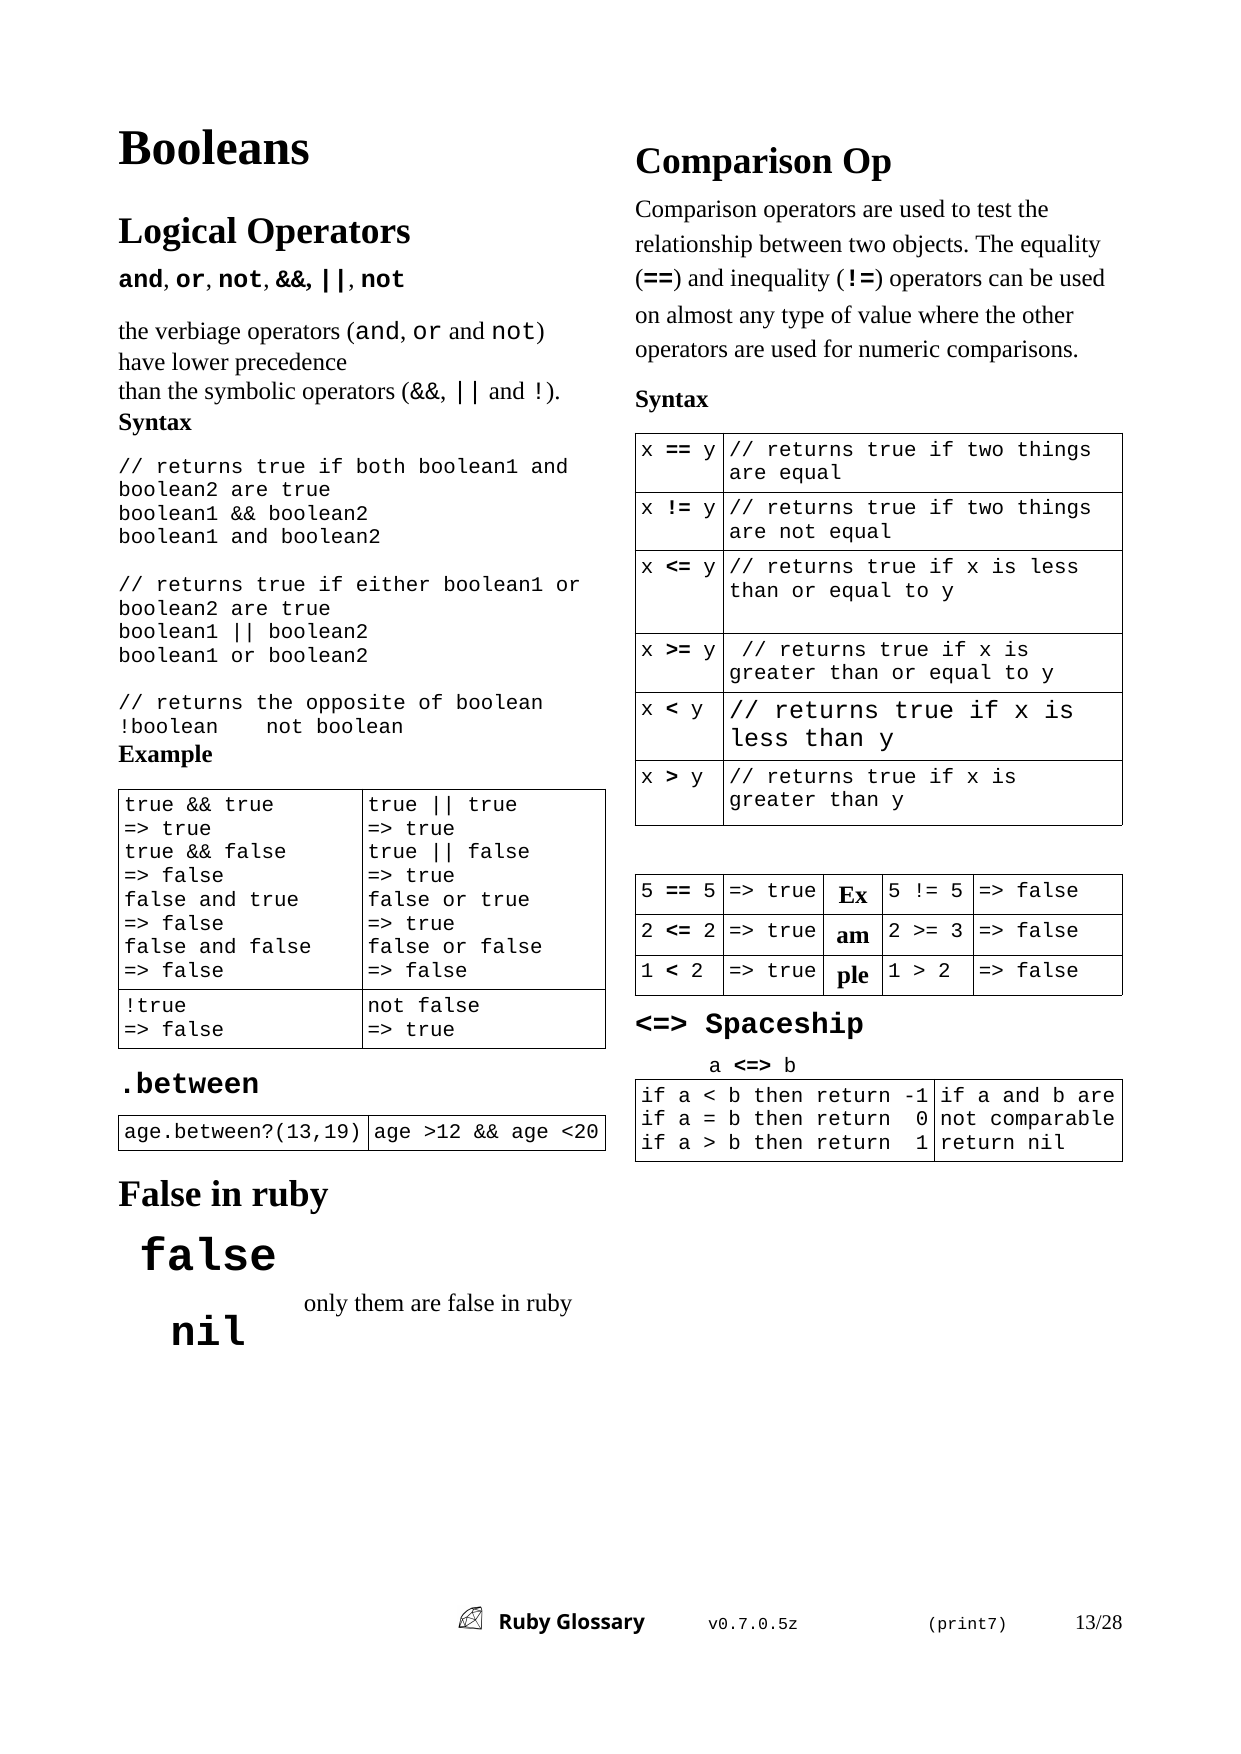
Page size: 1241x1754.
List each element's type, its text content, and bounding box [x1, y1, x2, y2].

table_header => false [974, 875, 1122, 914]
table_cell => true [724, 956, 823, 995]
table_header age.between?(13,19) [119, 1116, 368, 1150]
table_header => true [724, 875, 823, 914]
text a <=> b [635, 1055, 1122, 1079]
table_cell 2 <= 2 [636, 915, 723, 954]
table_cell ple [824, 956, 882, 995]
text and, or, not, &&, ||, not [118, 264, 605, 295]
table_header 5 == 5 [636, 875, 723, 914]
table_header x == y [636, 434, 723, 492]
table_cell => true [724, 915, 823, 954]
text boolean1 and boolean2 [118, 527, 605, 550]
subtitle Booleans [118, 118, 605, 176]
subtitle False in ruby [118, 1171, 605, 1214]
text the verbiage operators (and, or and not) [118, 316, 605, 347]
table_cell // returns true if x is greater than y [724, 761, 1122, 825]
table_cell 1 > 2 [883, 956, 973, 995]
table_cell x >= y [636, 634, 723, 692]
text have lower precedence [118, 347, 605, 376]
text Comparison operators are used to test the relationship between two objects. The equality (==) and inequality (!=) operators can be used on almost any type of value where the other operators are used for numeric comparisons. [635, 194, 1122, 363]
table_cell // returns true if x is less than or equal to y [724, 551, 1122, 633]
text Example [118, 739, 605, 768]
table_cell am [824, 915, 882, 954]
table_header age >12 && age <20 [369, 1116, 605, 1150]
table_header true || true => true true || false => true false or true => true false or false => false [363, 790, 605, 989]
table_cell // returns true if two things are not equal [724, 493, 1122, 550]
table_header // returns true if two things are equal [724, 434, 1122, 492]
text Syntax [635, 384, 1122, 412]
table_header if a < b then return -1 if a = b then return 0 if a > b then return 1 [636, 1080, 934, 1161]
table_header 5 != 5 [883, 875, 973, 914]
table_cell x > y [636, 761, 723, 825]
text // returns true if both boolean1 and boolean2 are true [118, 456, 605, 503]
table_cell // returns true if x is less than y [724, 693, 1122, 760]
table_cell not false => true [363, 990, 605, 1048]
table_cell 1 < 2 [636, 956, 723, 995]
table_header true && true => true true && false => false false and true => false false and false => false [119, 790, 362, 989]
text Syntax [118, 407, 605, 435]
table_header false [118, 1227, 298, 1304]
table_cell x != y [636, 493, 723, 550]
text // returns true if either boolean1 or boolean2 are true [118, 574, 605, 621]
subtitle Logical Operators [118, 209, 605, 252]
table_cell x < y [636, 693, 723, 760]
table_header only them are false in ruby [298, 1227, 605, 1378]
picture [456, 1605, 483, 1630]
table_cell // returns true if x is greater than or equal to y [724, 634, 1122, 692]
table_cell => false [974, 915, 1122, 954]
table_cell => false [974, 956, 1122, 995]
table_cell !true => false [119, 990, 362, 1048]
subtitle .between [118, 1069, 605, 1102]
table_cell x <= y [636, 551, 723, 633]
text // returns the opposite of boolean [118, 692, 605, 716]
subtitle <=> Spaceship [635, 1009, 1122, 1043]
text than the symbolic operators (&&, || and !). [118, 376, 605, 407]
table_cell 2 >= 3 [883, 915, 973, 954]
text boolean1 && boolean2 [118, 503, 605, 527]
text boolean1 or boolean2 [118, 645, 605, 668]
table_header Ex [824, 875, 882, 914]
subtitle Comparison Op [635, 139, 1122, 182]
text !boolean not boolean [118, 716, 605, 739]
table_header if a and b are not comparable return nil [935, 1080, 1122, 1161]
table_cell nil [118, 1305, 298, 1378]
text boolean1 || boolean2 [118, 621, 605, 645]
